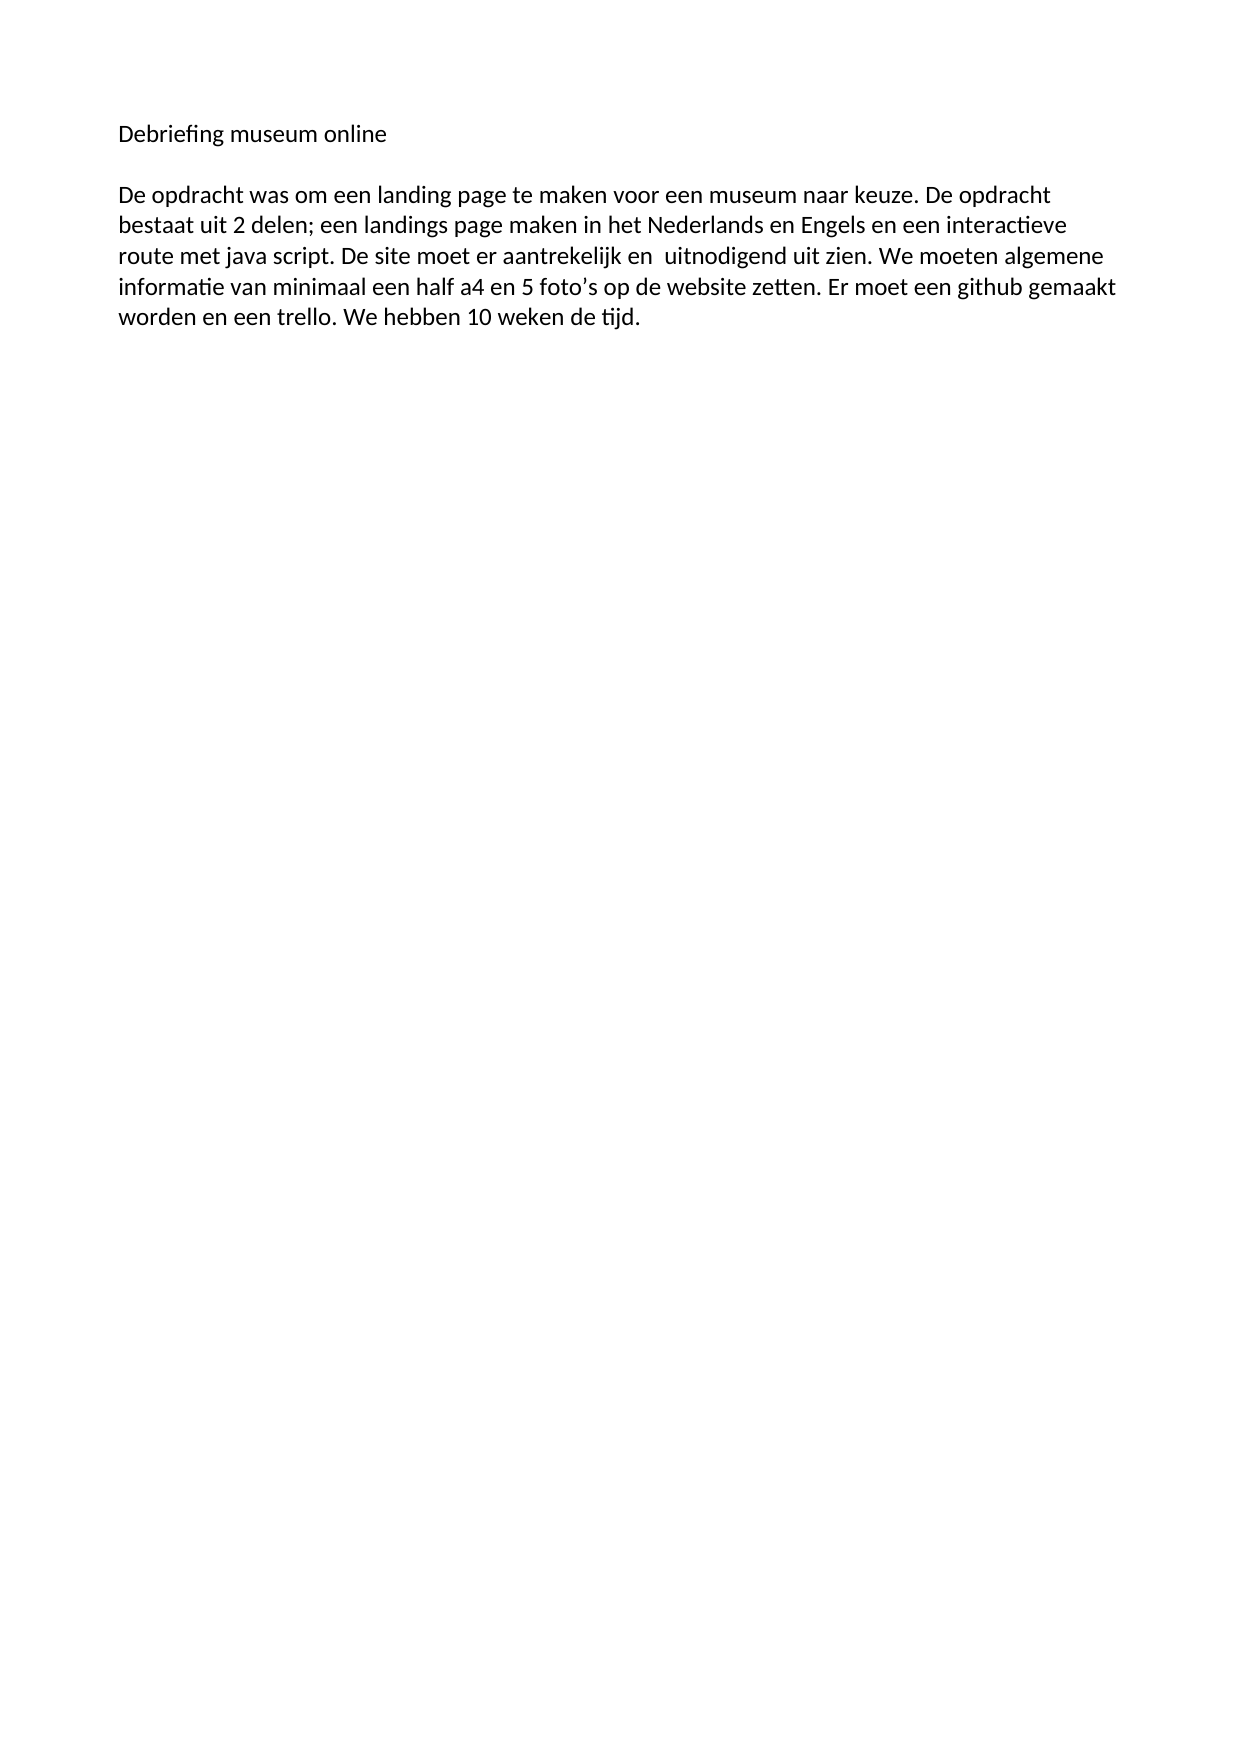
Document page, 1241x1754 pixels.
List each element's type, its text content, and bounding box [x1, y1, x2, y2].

text De opdracht was om een landing page te maken voor een museum naar keuze. De opdracht bestaat uit 2 delen; een landings page maken in het Nederlands en Engels en een interactieve route met java script. De site moet er aantrekelijk en uitnodigend uit zien. We moeten algemene informatie van minimaal een half a4 en 5 foto’s op de website zetten. Er moet een github gemaakt worden en een trello. We hebben 10 weken de tijd. [118, 179, 1122, 332]
text Debriefing museum online [118, 118, 1122, 149]
